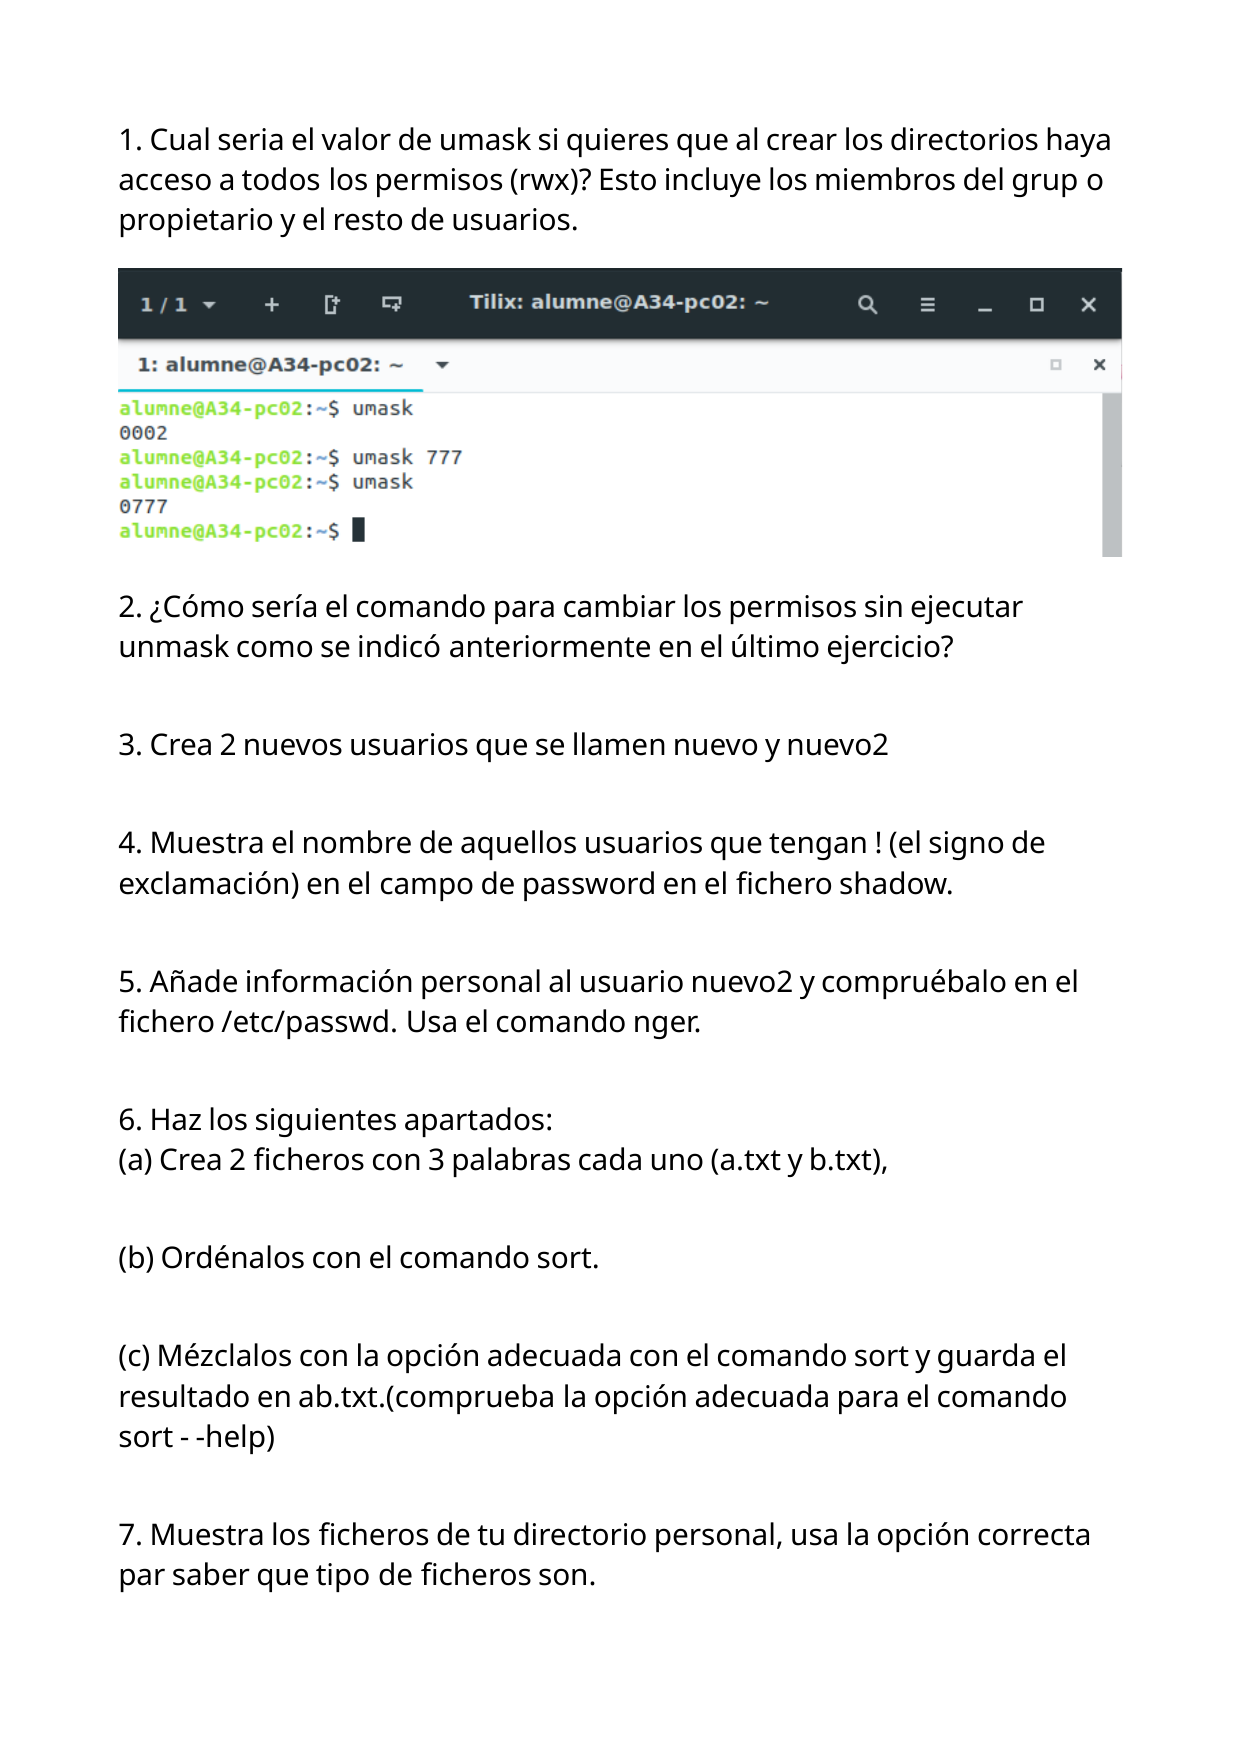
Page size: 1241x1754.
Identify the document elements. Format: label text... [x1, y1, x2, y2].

text (c) Mézclalos con la opción adecuada con el comando sort y guarda el resultado en ab.txt.(comprueba la opción adecuada para el comando sort - -help) [118, 1335, 1122, 1456]
text 4. Muestra el nombre de aquellos usuarios que tengan ! (el signo de exclamación) en el campo de password en el fichero shadow. [118, 822, 1122, 903]
text 5. Añade información personal al usuario nuevo2 y compruébalo en el fichero /etc/passwd. Usa el comando nger. [118, 960, 1122, 1041]
text 1. Cual seria el valor de umask si quieres que al crear los directorios haya acceso a todos los permisos (rwx)? Esto incluye los miembros del grup o propietario y el resto de usuarios. [118, 118, 1122, 239]
text 6. Haz los siguientes apartados: (a) Crea 2 ficheros con 3 palabras cada uno (a.txt y b.txt), [118, 1098, 1122, 1179]
text 2. ¿Cómo sería el comando para cambiar los permisos sin ejecutar unmask como se indicó anteriormente en el último ejercicio? [118, 586, 1122, 666]
text 7. Muestra los ficheros de tu directorio personal, usa la opción correcta par saber que tipo de ficheros son. [118, 1513, 1122, 1594]
picture [118, 268, 1123, 557]
text (b) Ordénalos con el comando sort. [118, 1237, 1122, 1306]
text 3. Crea 2 nuevos usuarios que se llamen nuevo y nuevo2 [118, 724, 1122, 764]
